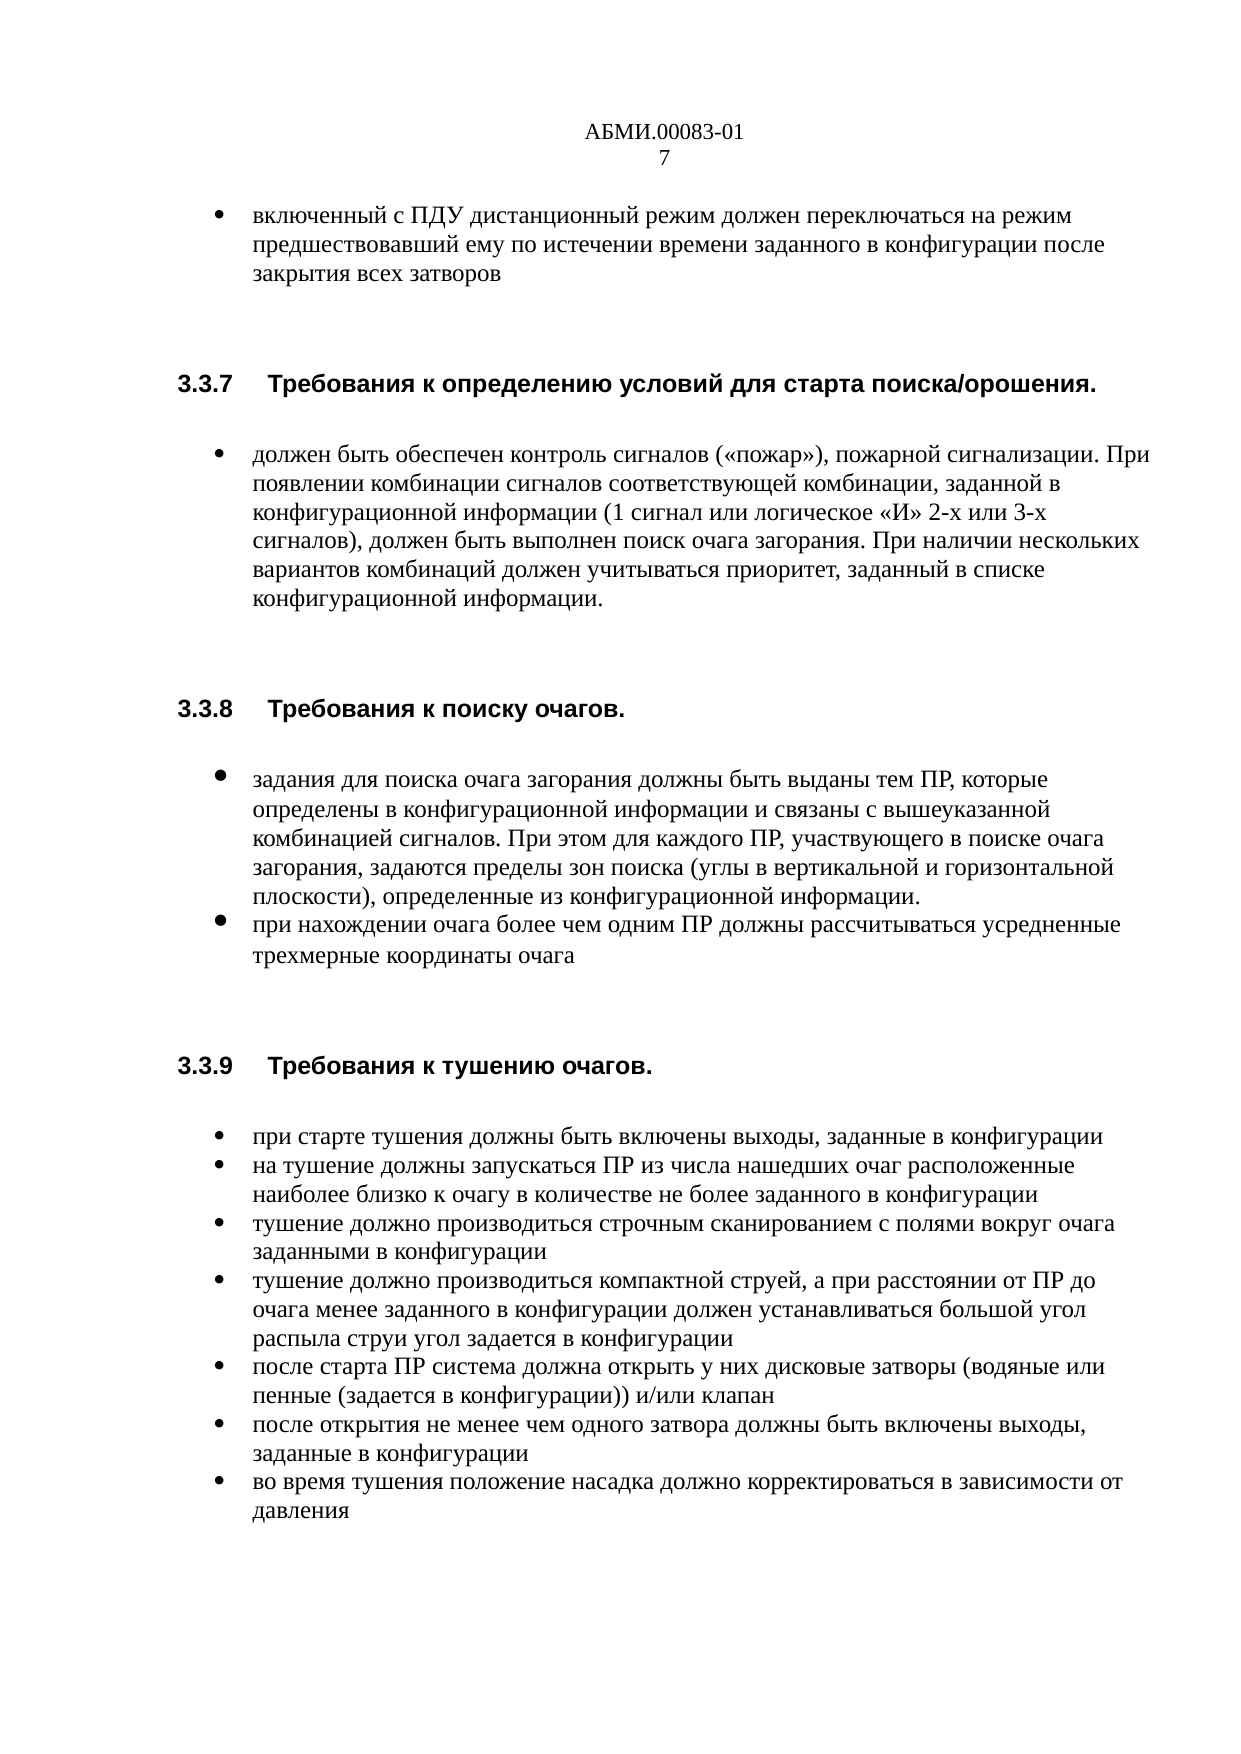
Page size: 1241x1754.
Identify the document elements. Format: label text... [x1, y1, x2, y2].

list тушение должно производиться строчным сканированием с полями вокруг очага заданными в конфигурации [215, 1208, 1152, 1265]
list при старте тушения должны быть включены выходы, заданные в конфигурации [215, 1121, 1152, 1150]
list должен быть обеспечен контроль сигналов («пожар»), пожарной сигнализации. При появлении комбинации сигналов соответствующей комбинации, заданной в конфигурационной информации (1 сигнал или логическое «И» 2-х или 3-х сигналов), должен быть выполнен поиск очага загорания. При наличии нескольких вариантов комбинаций должен учитываться приоритет, заданный в списке конфигурационной информации. [215, 439, 1152, 612]
list при нахождении очага более чем одним ПР должны рассчитываться усредненные трехмерные координаты очага [215, 909, 1152, 969]
list после открытия не менее чем одного затвора должны быть включены выходы, заданные в конфигурации [215, 1409, 1152, 1466]
list тушение должно производиться компактной струей, а при расстоянии от ПР до очага менее заданного в конфигурации должен устанавливаться большой угол распыла струи угол задается в конфигурации [215, 1265, 1152, 1351]
subtitle 3.3.7 Требования к определению условий для старта поиска/орошения. [177, 369, 1152, 398]
list на тушение должны запускаться ПР из числа нашедших очаг расположенные наиболее близко к очагу в количестве не более заданного в конфигурации [215, 1150, 1152, 1208]
subtitle 3.3.8 Требования к поиску очагов. [177, 694, 1152, 723]
subtitle 3.3.9 Требования к тушению очагов. [177, 1051, 1152, 1080]
list включенный с ПДУ дистанционный режим должен переключаться на режим предшествовавший ему по истечении времени заданного в конфигурации после закрытия всех затворов [215, 200, 1152, 287]
list задания для поиска очага загорания должны быть выданы тем ПР, которые определены в конфигурационной информации и связаны с вышеуказанной комбинацией сигналов. При этом для каждого ПР, участвующего в поиске очага загорания, задаются пределы зон поиска (углы в вертикальной и горизонтальной плоскости), определенные из конфигурационной информации. [215, 764, 1152, 909]
list во время тушения положение насадка должно корректироваться в зависимости от давления [215, 1466, 1152, 1524]
list после старта ПР система должна открыть у них дисковые затворы (водяные или пенные (задается в конфигурации)) и/или клапан [215, 1351, 1152, 1409]
